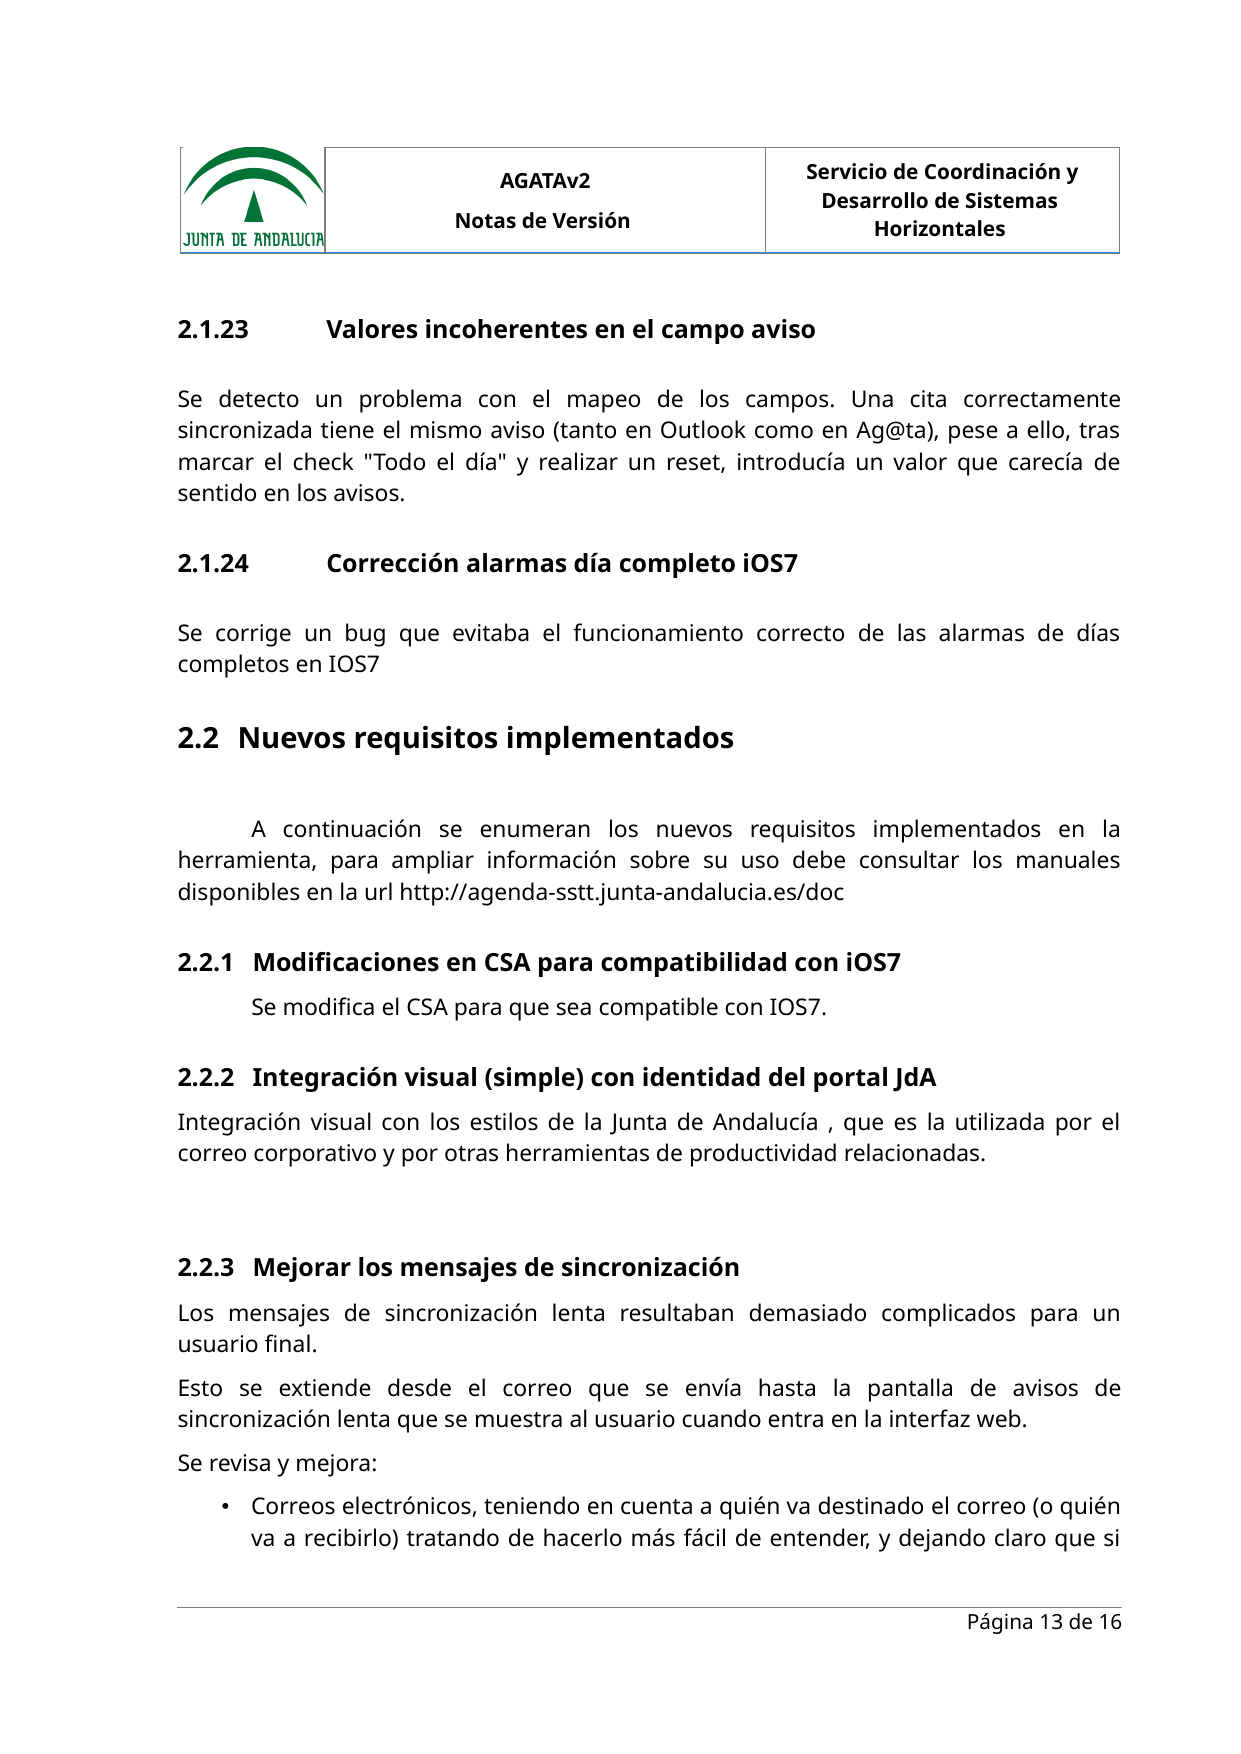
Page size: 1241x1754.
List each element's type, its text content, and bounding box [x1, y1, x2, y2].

subtitle Integración visual (simple) con identidad del portal JdA [177, 1059, 1122, 1094]
subtitle Modificaciones en CSA para compatibilidad con iOS7 [177, 944, 1122, 978]
subtitle Mejorar los mensajes de sincronización [177, 1250, 1122, 1284]
text Los mensajes de sincronización lenta resultaban demasiado complicados para un usuario final. [177, 1296, 1122, 1359]
text Integración visual con los estilos de la Junta de Andalucía , que es la utilizada por el correo corporativo y por otras herramientas de productividad relacionadas. [177, 1106, 1122, 1169]
text Se modifica el CSA para que sea compatible con IOS7. [177, 991, 1122, 1022]
text A continuación se enumeran los nuevos requisitos implementados en la herramienta, para ampliar información sobre su uso debe consultar los manuales disponibles en la url http://agenda-sstt.junta-andalucia.es/doc [177, 813, 1122, 907]
subtitle Valores incoherentes en el campo aviso [177, 311, 1122, 346]
text Se detecto un problema con el mapeo de los campos. Una cita correctamente sincronizada tiene el mismo aviso (tanto en Outlook como en Ag@ta), pese a ello, tras marcar el check "Todo el día" y realizar un reset, introducía un valor que carecía de sentido en los avisos. [177, 383, 1122, 508]
subtitle Nuevos requisitos implementados [177, 717, 1122, 757]
text Esto se extiende desde el correo que se envía hasta la pantalla de avisos de sincronización lenta que se muestra al usuario cuando entra en la interfaz web. [177, 1371, 1122, 1434]
list Correos electrónicos, teniendo en cuenta a quién va destinado el correo (o quién va a recibirlo) tratando de hacerlo más fácil de entender, y dejando claro que si [221, 1490, 1122, 1553]
text Se corrige un bug que evitaba el funcionamiento correcto de las alarmas de días completos en IOS7 [177, 617, 1122, 679]
subtitle Corrección alarmas día completo iOS7 [177, 546, 1122, 579]
text Se revisa y mejora: [177, 1446, 1122, 1478]
picture [183, 147, 324, 246]
